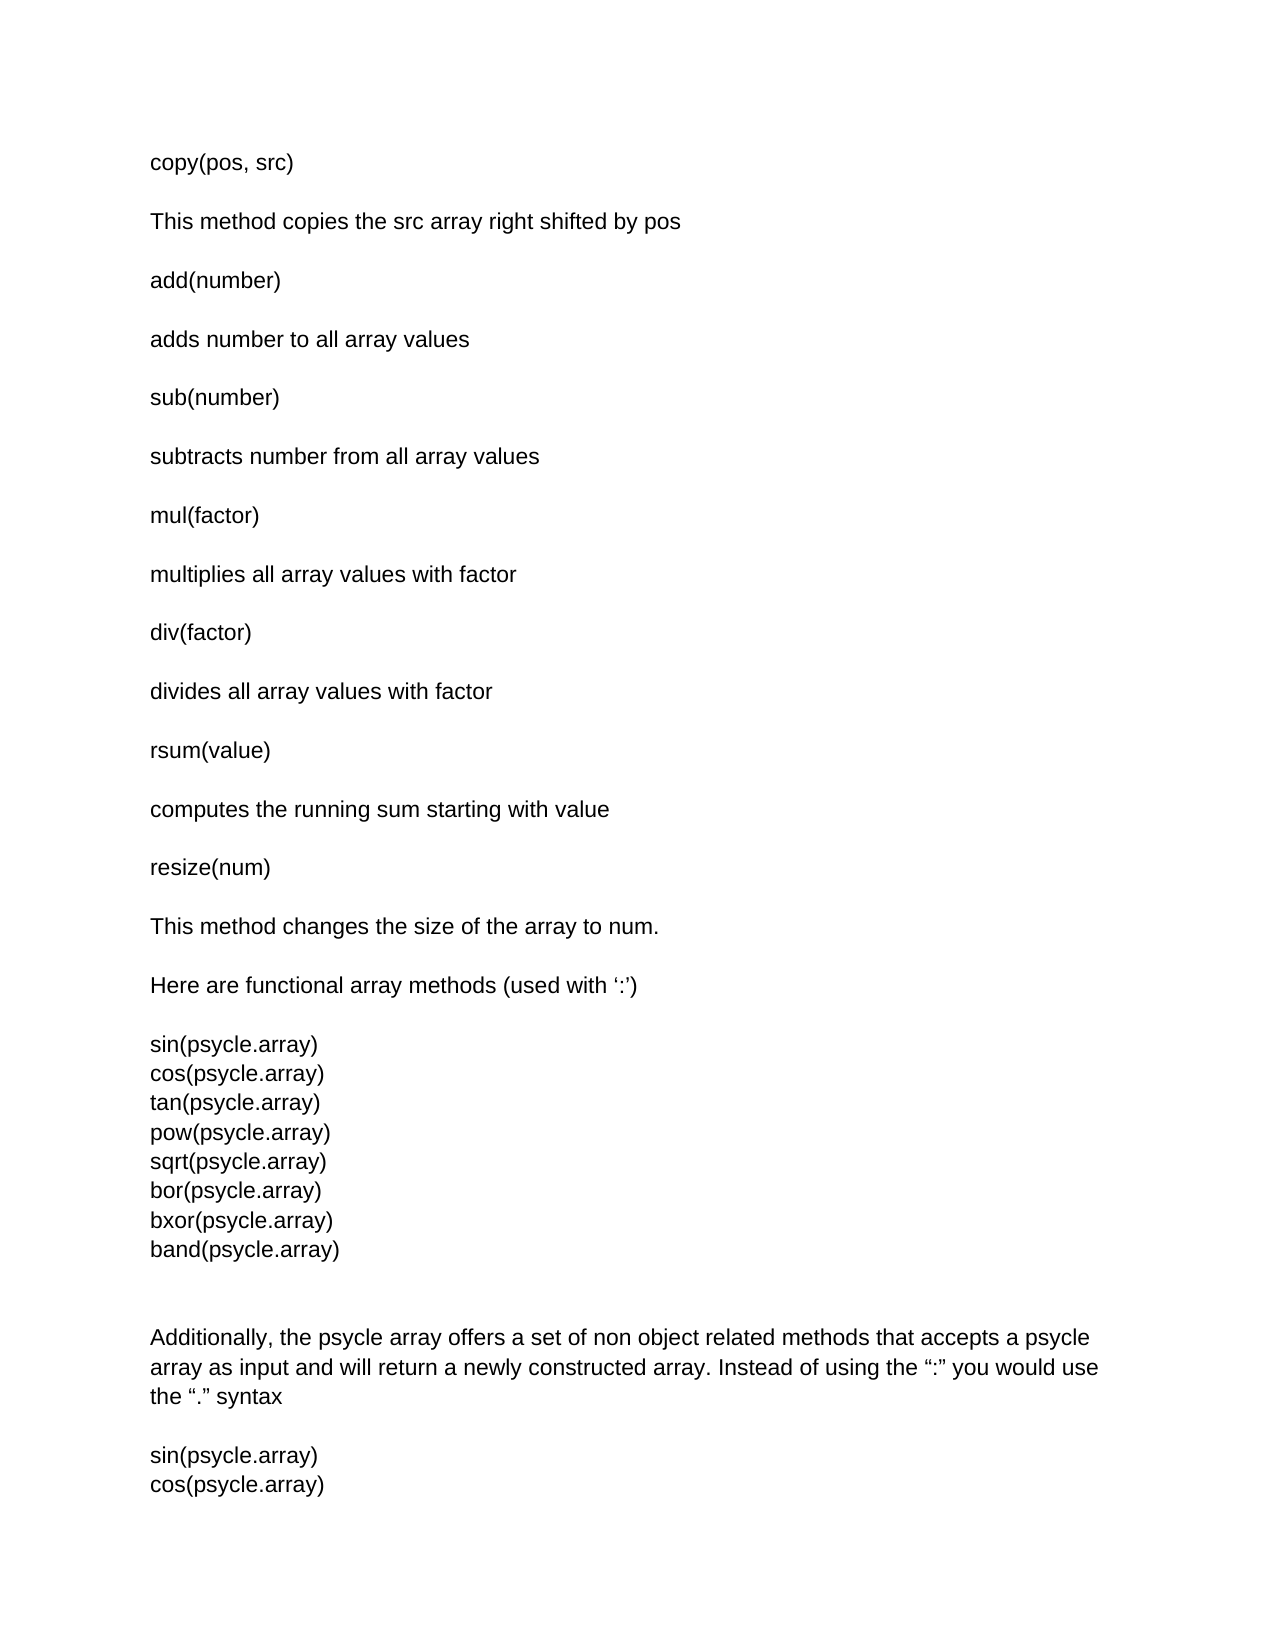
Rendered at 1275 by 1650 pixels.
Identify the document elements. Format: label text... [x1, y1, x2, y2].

text Here are functional array methods (used with ‘:’) [150, 972, 1125, 998]
text tan(psycle.array) [150, 1090, 1125, 1116]
text This method changes the size of the array to num. [150, 914, 1125, 939]
text sqrt(psycle.array) [150, 1149, 1125, 1174]
text divides all array values with factor [150, 679, 1125, 704]
text sin(psycle.array) [150, 1031, 1125, 1057]
text cos(psycle.array) [150, 1472, 1125, 1497]
text pow(psycle.array) [150, 1119, 1125, 1145]
text add(number) [150, 267, 1125, 293]
text sub(number) [150, 385, 1125, 411]
text rsum(value) [150, 737, 1125, 763]
text resize(num) [150, 855, 1125, 881]
text copy(pos, src) [150, 150, 1125, 176]
text bor(psycle.array) [150, 1178, 1125, 1204]
text This method copies the src array right shifted by pos [150, 209, 1125, 234]
text div(factor) [150, 620, 1125, 646]
text mul(factor) [150, 502, 1125, 528]
text cos(psycle.array) [150, 1061, 1125, 1086]
text computes the running sum starting with value [150, 796, 1125, 822]
text multiplies all array values with factor [150, 561, 1125, 587]
text Additionally, the psycle array offers a set of non object related methods that accepts a psycle array as input and will return a newly constructed array. Instead of using the “:” you would use the “.” syntax [150, 1325, 1125, 1409]
text bxor(psycle.array) [150, 1207, 1125, 1233]
text band(psycle.array) [150, 1237, 1125, 1262]
text subtracts number from all array values [150, 444, 1125, 469]
text sin(psycle.array) [150, 1442, 1125, 1468]
text adds number to all array values [150, 326, 1125, 352]
